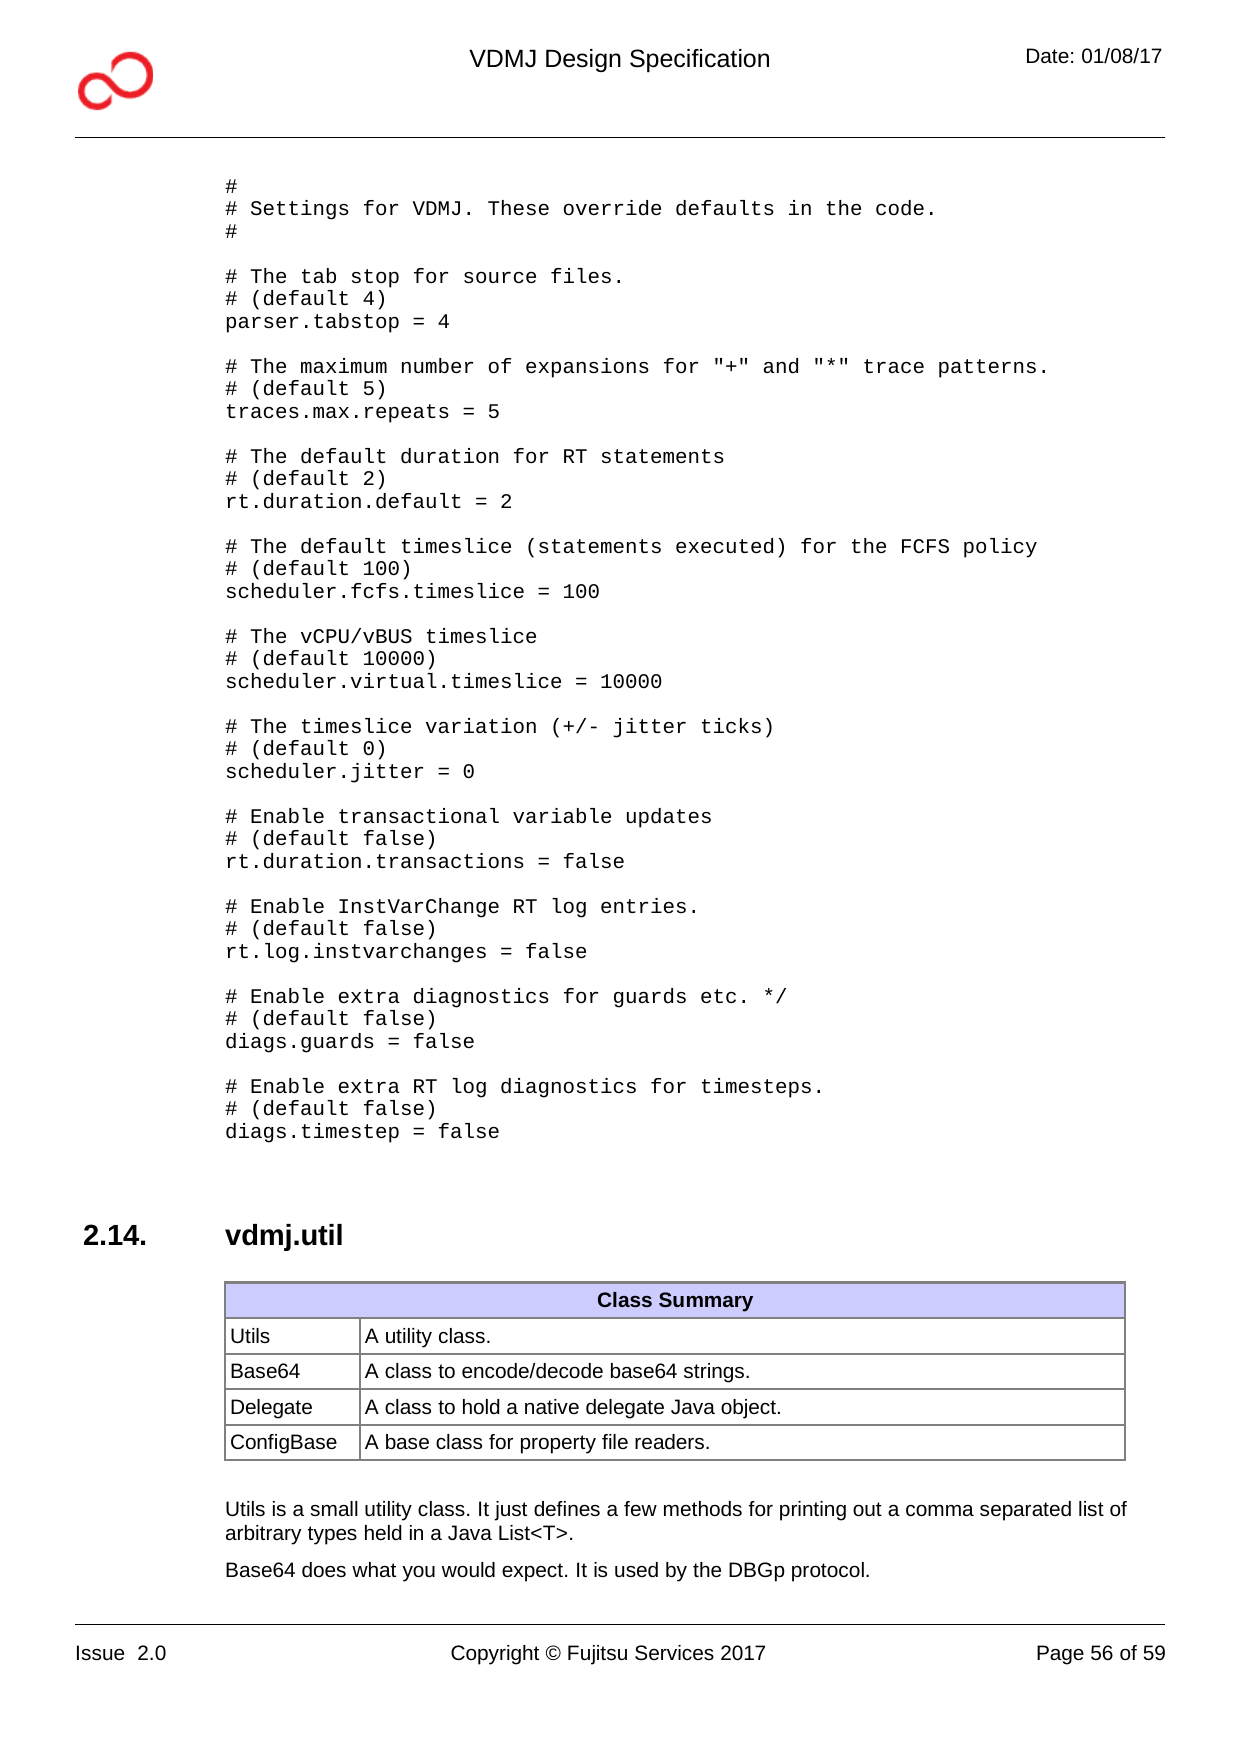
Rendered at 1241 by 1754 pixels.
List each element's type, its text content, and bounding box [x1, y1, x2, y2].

text # (default 2) [225, 468, 1165, 490]
text # (default 4) [225, 288, 1165, 310]
text # (default false) [225, 1098, 1165, 1120]
text parser.tabstop = 4 [225, 310, 1165, 333]
text traces.max.repeats = 5 [225, 400, 1165, 423]
text # Settings for VDMJ. These override defaults in the code. [225, 198, 1165, 220]
text # The tab stop for source files. [225, 265, 1165, 288]
text # The timeslice variation (+/- jitter ticks) [225, 715, 1165, 738]
text # Enable extra diagnostics for guards etc. */ [225, 985, 1165, 1008]
text diags.timestep = false [225, 1120, 1165, 1143]
text # (default 100) [225, 558, 1165, 580]
table_cell A utility class. [361, 1319, 1124, 1352]
subtitle vdmj.util [75, 1218, 1165, 1251]
picture [78, 44, 153, 120]
text rt.duration.transactions = false [225, 850, 1165, 873]
text # The default timeslice (statements executed) for the FCFS policy [225, 535, 1165, 558]
text Base64 does what you would expect. It is used by the DBGp protocol. [225, 1558, 1165, 1582]
text # Enable extra RT log diagnostics for timesteps. [225, 1075, 1165, 1098]
text # (default 10000) [225, 648, 1165, 670]
text scheduler.jitter = 0 [225, 760, 1165, 783]
text Utils is a small utility class. It just defines a few methods for printing out a comma separated list of arbitrary types held in a Java List<T>. [225, 1498, 1165, 1546]
text # Enable transactional variable updates [225, 805, 1165, 828]
text rt.duration.default = 2 [225, 490, 1165, 513]
text scheduler.fcfs.timeslice = 100 [225, 580, 1165, 603]
table_cell Delegate [226, 1390, 359, 1423]
text rt.log.instvarchanges = false [225, 940, 1165, 963]
table_header Class Summary [226, 1284, 1124, 1317]
table_cell A class to encode/decode base64 strings. [361, 1355, 1124, 1388]
text # (default false) [225, 1008, 1165, 1030]
table_cell A class to hold a native delegate Java object. [361, 1390, 1124, 1423]
table_cell Base64 [226, 1355, 359, 1388]
table_cell ConfigBase [226, 1426, 359, 1459]
text # [225, 175, 1165, 198]
text # The maximum number of expansions for "+" and "*" trace patterns. [225, 355, 1165, 378]
text # [225, 220, 1165, 243]
text # Enable InstVarChange RT log entries. [225, 895, 1165, 918]
text # The default duration for RT statements [225, 445, 1165, 468]
text # (default 0) [225, 738, 1165, 760]
text # (default false) [225, 918, 1165, 940]
text scheduler.virtual.timeslice = 10000 [225, 670, 1165, 693]
table_cell Utils [226, 1319, 359, 1352]
table_cell A base class for property file readers. [361, 1426, 1124, 1459]
text diags.guards = false [225, 1030, 1165, 1053]
text # The vCPU/vBUS timeslice [225, 625, 1165, 648]
text # (default 5) [225, 378, 1165, 400]
text # (default false) [225, 828, 1165, 850]
